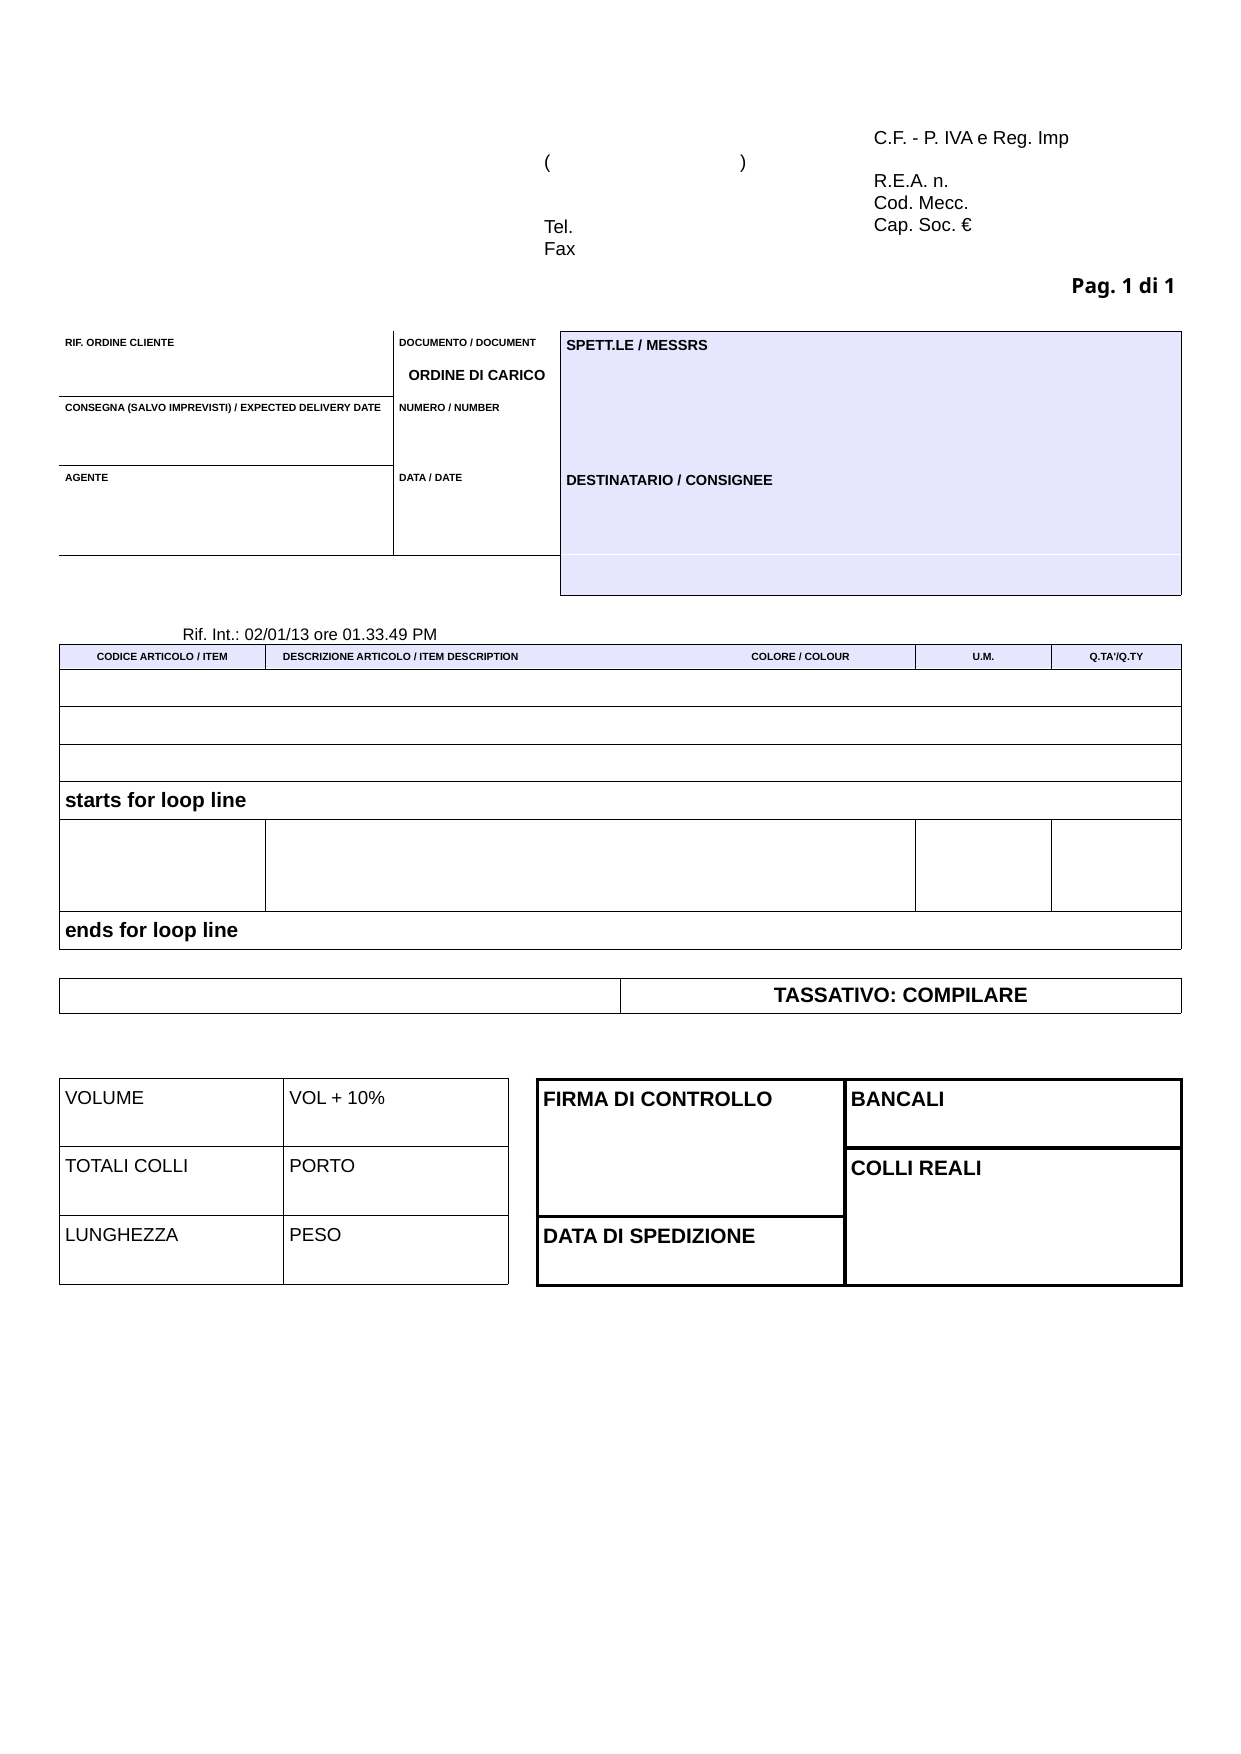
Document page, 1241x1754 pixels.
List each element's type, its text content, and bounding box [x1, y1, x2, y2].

table_cell <o.destination_partner_id.state_id.code> [1098, 555, 1181, 595]
table_header <"Tel. %s" %(o.partner_id.phone)> [60, 979, 620, 1013]
table_header CODICE ARTICOLO / ITEM [60, 645, 265, 668]
table_header [509, 1078, 536, 1284]
table_header VOLUME [60, 1079, 283, 1146]
table_header BANCALI [847, 1081, 1180, 1146]
table_cell <o.client_order_ref> [59, 360, 393, 396]
table_cell [915, 707, 1181, 743]
table_cell AGENTE [59, 466, 393, 495]
table_cell <if test="o.text_note_pre"> [60, 670, 1181, 706]
table_cell <o.text_note_pre> [265, 707, 915, 743]
table_cell [59, 556, 393, 595]
text <setLang(o.partner_id.lang or 'it_IT')> [59, 314, 1181, 331]
table_cell PORTO [284, 1147, 508, 1215]
table_cell DATA / DATE [394, 465, 560, 495]
table_cell <o.name> [394, 431, 560, 465]
table_cell starts for loop line [60, 782, 1181, 818]
table_cell ends for loop line [60, 912, 1181, 948]
table_header SPETT.LE / MESSRS <o.partner_id.name> <o.partner_id.street> [561, 332, 1181, 431]
table_cell TOTALI COLLI [60, 1147, 283, 1215]
table_header DOCUMENTO / DOCUMENT [394, 331, 560, 360]
table_header Q.TA'/Q.TY [1052, 645, 1181, 668]
table_header DESCRIZIONE ARTICOLO / ITEM DESCRIPTION [266, 645, 685, 668]
table_cell <o.partner_id.zip> <o.partner_id.city> [561, 431, 1098, 465]
table_cell <l.product_uom.name> [916, 820, 1051, 911]
table_cell DESTINATARIO / CONSIGNEE <o.destination_partner_id.name> <o.destination_partner_id.street> [561, 465, 1181, 554]
table_cell LUNGHEZZA [60, 1216, 283, 1284]
table_cell NUMERO / NUMBER [394, 396, 560, 431]
table_cell <l.product_id.default_code or ''> [60, 820, 265, 911]
table_header TASSATIVO: COMPILARE [621, 979, 1181, 1013]
table_cell <formatLang(o.date_deadline, date=True) if o.date_deadline else ""> [59, 431, 393, 465]
table_header VOL + 10% [284, 1079, 508, 1146]
table_cell [60, 707, 265, 743]
text Rif. Int.: 02/01/13 ore 01:33:49 PM [58, 624, 1181, 644]
table_cell <o.destination_partner_id.zip> <o.destination_partner_id.city> [561, 555, 1098, 595]
table_cell <formatLang(l.product_uom_qty, digits=0)> [1052, 820, 1181, 911]
table_cell CONSEGNA (SALVO IMPREVISTI) / EXPECTED DELIVERY DATE [59, 397, 393, 431]
table_cell [393, 556, 560, 595]
table_cell <o.partner_id.agent_id.name> [59, 495, 393, 554]
table_header COLORE / COLOUR [685, 645, 915, 668]
table_header FIRMA DI CONTROLLO [539, 1081, 843, 1215]
table_cell ORDINE DI CARICO [394, 360, 560, 396]
table_header U.M. [916, 645, 1051, 668]
table_cell <l.product_id.colour or ''> [266, 849, 685, 911]
table_cell <l.product_id.name or ''> [266, 820, 915, 849]
table_cell <formatLang(o.date_order, date=True) if o.date_order else ""> [394, 495, 560, 554]
table_cell <get_partic_description(o.partner_id.id, l.product_id.id) if o.partner_id.use_partic else ''> [685, 849, 915, 911]
table_cell COLLI REALI [847, 1150, 1180, 1284]
table_cell <o.partner_id.state_id.code> [1098, 431, 1181, 465]
table_cell PESO [284, 1216, 508, 1284]
table_header RIF. ORDINE CLIENTE [59, 331, 393, 360]
table_cell DATA DI SPEDIZIONE [539, 1218, 843, 1284]
table_cell </if> [60, 745, 1181, 781]
